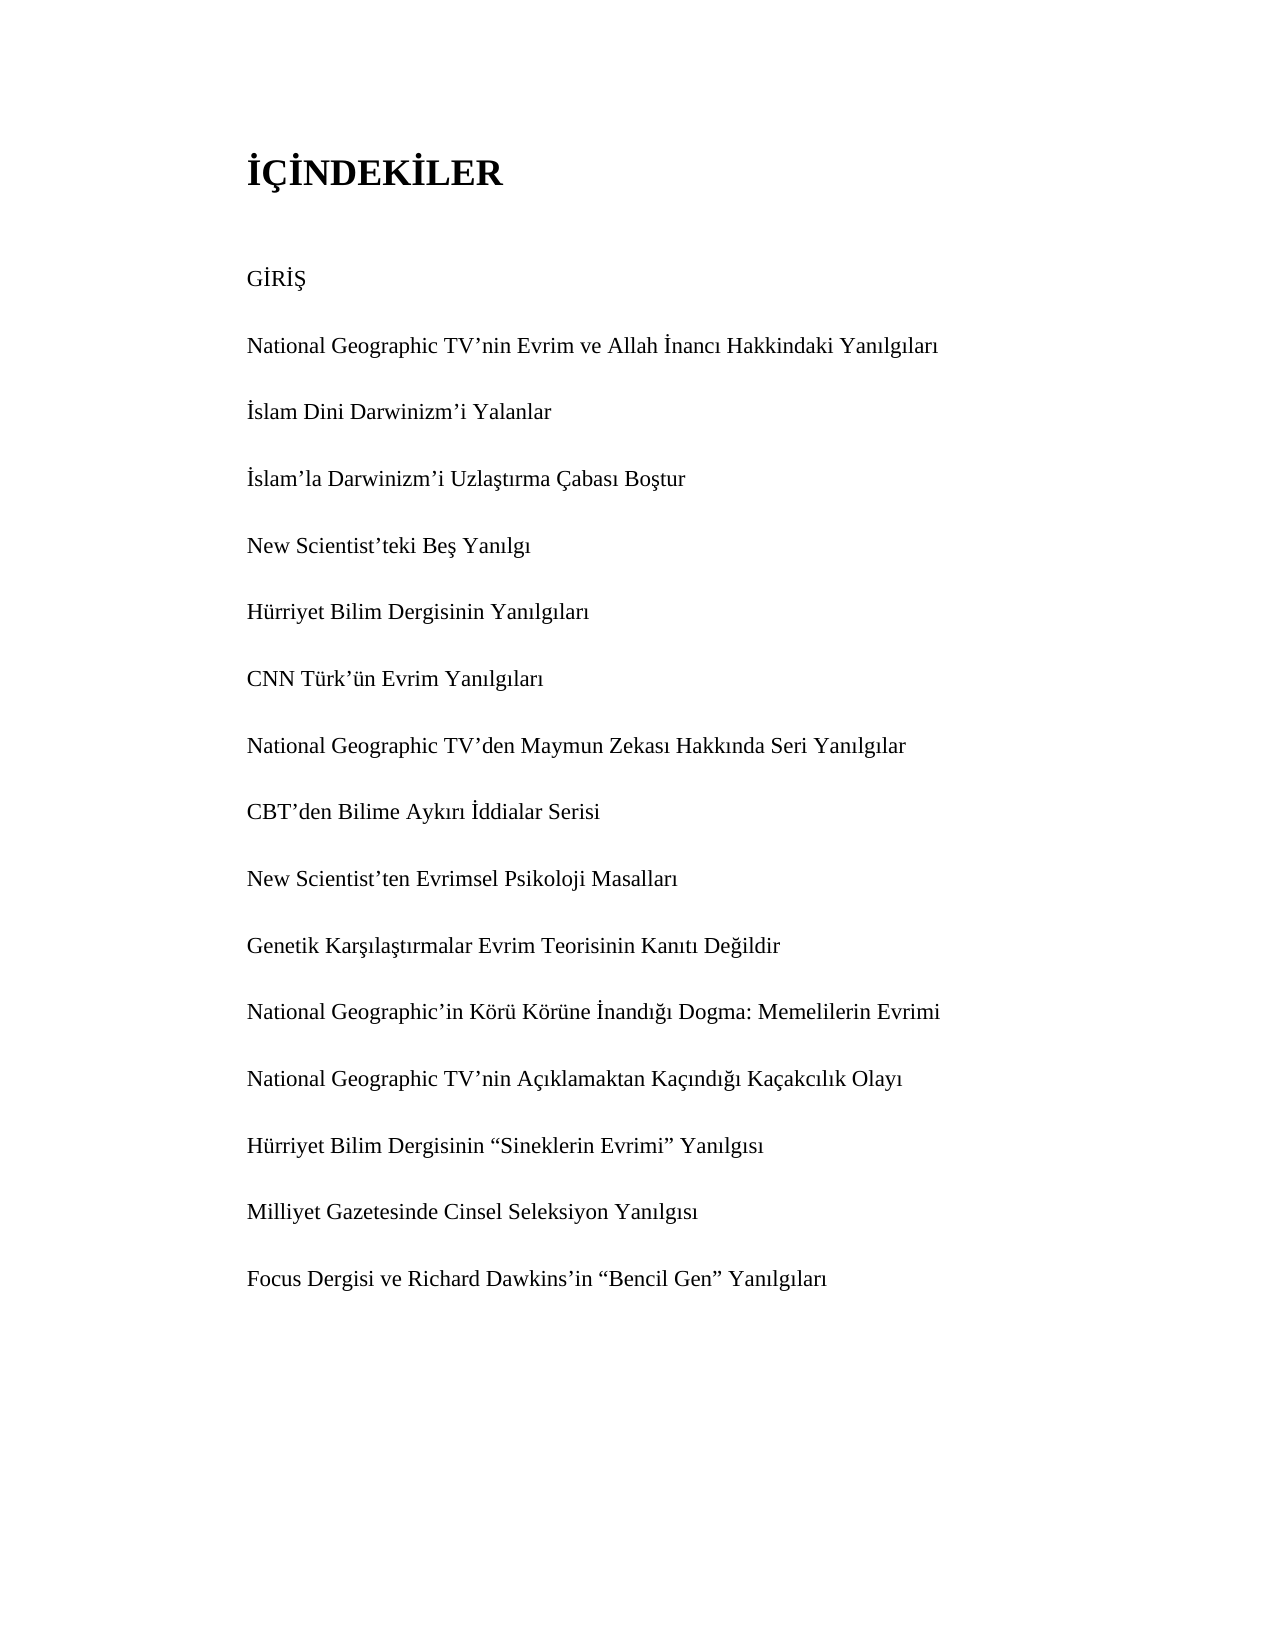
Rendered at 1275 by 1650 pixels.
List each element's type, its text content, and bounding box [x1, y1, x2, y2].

text National Geographic’in Körü Körüne İnandığı Dogma: Memelilerin Evrimi [187, 993, 1087, 1026]
text İÇİNDEKİLER [187, 150, 1087, 193]
text National Geographic TV’nin Evrim ve Allah İnancı Hakkindaki Yanılgıları [187, 326, 1087, 360]
text New Scientist’ten Evrimsel Psikoloji Masalları [187, 860, 1087, 893]
text National Geographic TV’nin Açıklamaktan Kaçındığı Kaçakcılık Olayı [187, 1060, 1087, 1093]
text Hürriyet Bilim Dergisinin “Sineklerin Evrimi” Yanılgısı [187, 1126, 1087, 1160]
text CNN Türk’ün Evrim Yanılgıları [187, 660, 1087, 693]
text Milliyet Gazetesinde Cinsel Seleksiyon Yanılgısı [187, 1193, 1087, 1226]
text CBT’den Bilime Aykırı İddialar Serisi [187, 793, 1087, 826]
text Hürriyet Bilim Dergisinin Yanılgıları [187, 593, 1087, 626]
text Genetik Karşılaştırmalar Evrim Teorisinin Kanıtı Değildir [187, 926, 1087, 960]
text New Scientist’teki Beş Yanılgı [187, 526, 1087, 560]
text GİRİŞ [187, 260, 1087, 293]
text Focus Dergisi ve Richard Dawkins’in “Bencil Gen” Yanılgıları [187, 1260, 1087, 1293]
text National Geographic TV’den Maymun Zekası Hakkında Seri Yanılgılar [187, 726, 1087, 760]
text İslam’la Darwinizm’i Uzlaştırma Çabası Boştur [187, 460, 1087, 493]
text İslam Dini Darwinizm’i Yalanlar [187, 393, 1087, 426]
